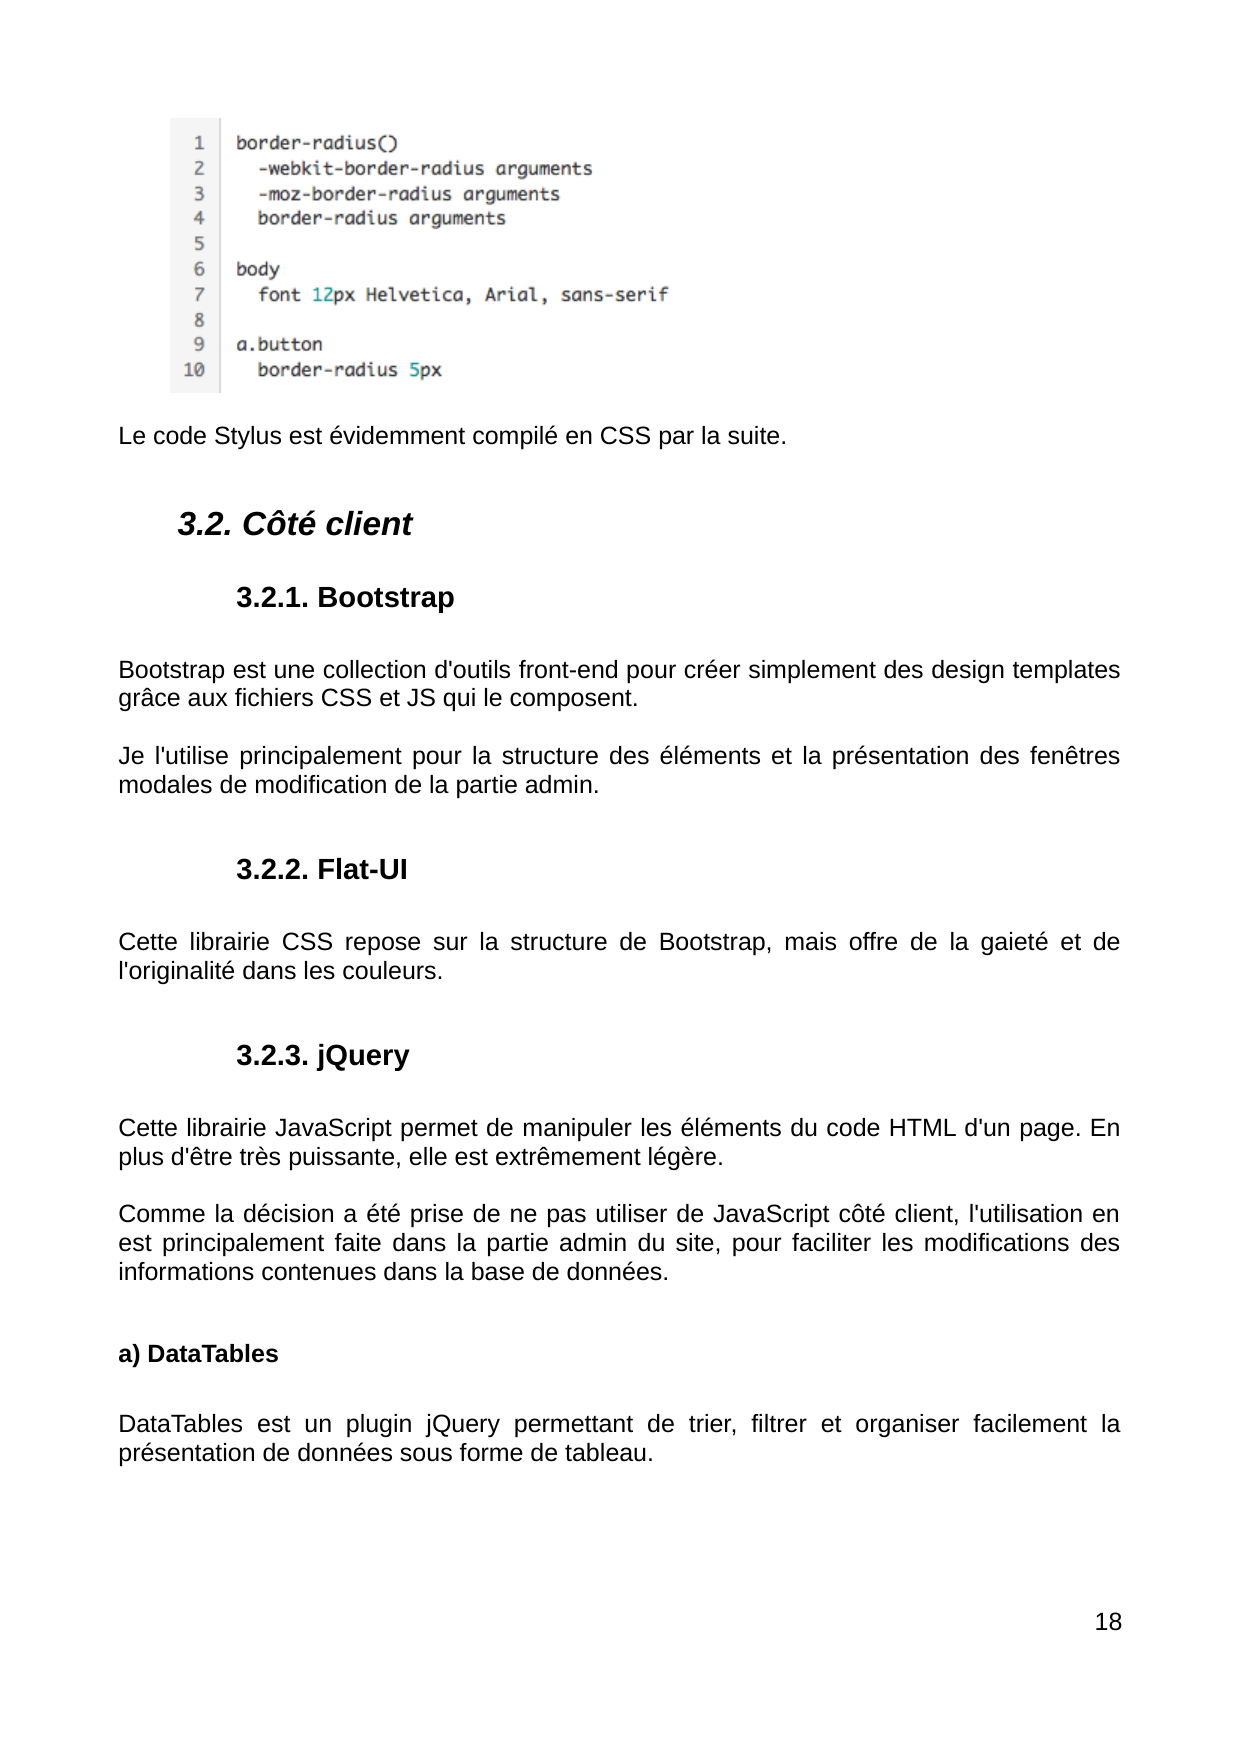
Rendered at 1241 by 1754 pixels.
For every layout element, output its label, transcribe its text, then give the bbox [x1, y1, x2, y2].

picture [170, 118, 1071, 393]
text Cette librairie JavaScript permet de manipuler les éléments du code HTML d'un page. En plus d'être très puissante, elle est extrêmement légère. [118, 1113, 1122, 1170]
text Je l'utilise principalement pour la structure des éléments et la présentation des fenêtres modales de modification de la partie admin. [118, 741, 1122, 798]
text Bootstrap est une collection d'outils front-end pour créer simplement des design templates grâce aux fichiers CSS et JS qui le composent. [118, 654, 1122, 712]
subtitle 3.2.3. jQuery [236, 1038, 1122, 1072]
subtitle a) DataTables [118, 1339, 1122, 1368]
subtitle 3.2.2. Flat-UI [236, 852, 1122, 886]
text Le code Stylus est évidemment compilé en CSS par la suite. [118, 421, 1122, 450]
text Cette librairie CSS repose sur la structure de Bootstrap, mais offre de la gaieté et de l'originalité dans les couleurs. [118, 927, 1122, 984]
subtitle 3.2.1. Bootstrap [236, 580, 1122, 613]
text DataTables est un plugin jQuery permettant de trier, filtrer et organiser facilement la présentation de données sous forme de tableau. [118, 1409, 1122, 1467]
subtitle 3.2. Côté client [177, 504, 1122, 542]
text Comme la décision a été prise de ne pas utiliser de JavaScript côté client, l'utilisation en est principalement faite dans la partie admin du site, pour faciliter les modifications des informations contenues dans la base de données. [118, 1199, 1122, 1285]
